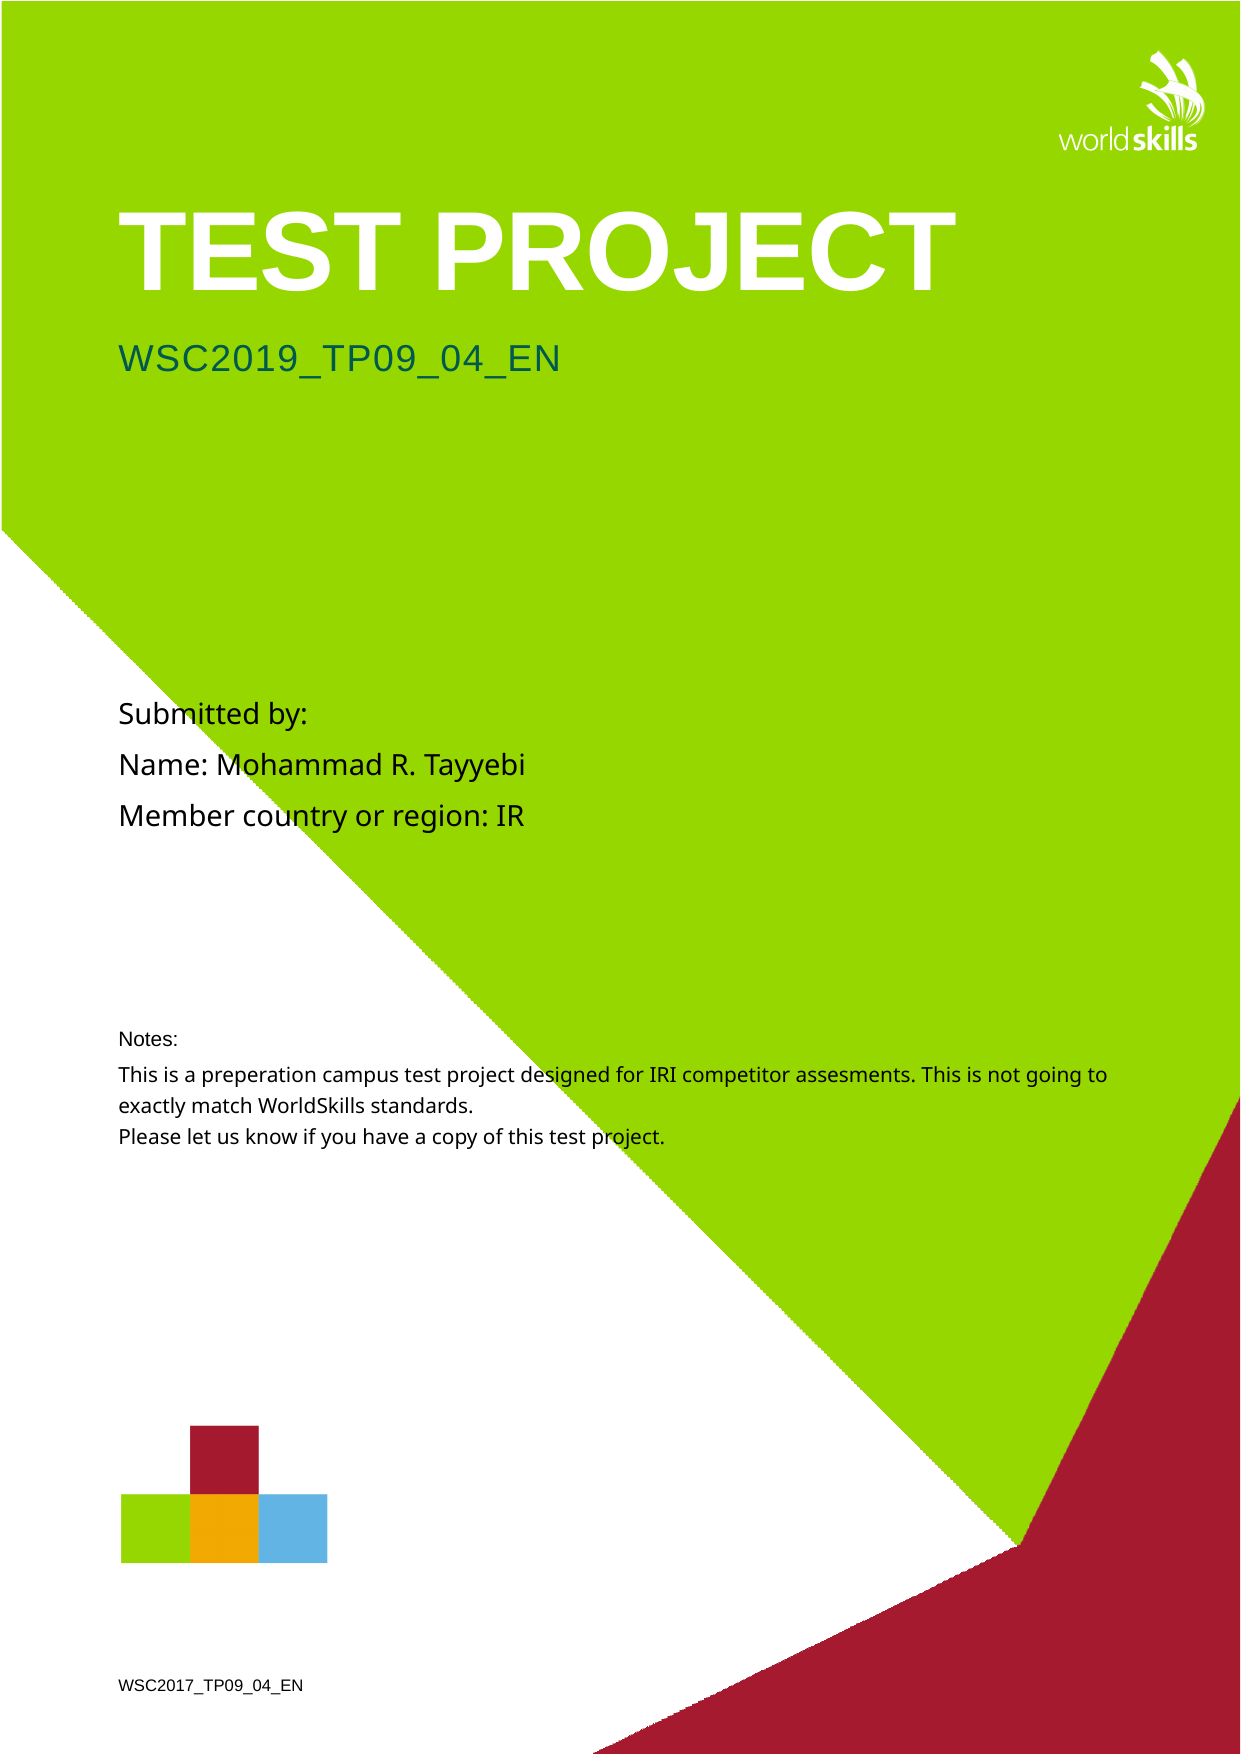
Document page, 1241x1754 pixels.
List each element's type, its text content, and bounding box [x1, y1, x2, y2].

subtitle WSC2019_TP09_04_EN [118, 311, 1122, 386]
text Name: Mohammad R. Tayyebi [118, 744, 1122, 784]
text Member country or region: IR [118, 795, 1122, 835]
list Please let us know if you have a copy of this test project. [118, 1122, 1122, 1150]
title Test Project [118, 207, 1122, 311]
text Submitted by: [118, 693, 1122, 733]
picture [1, 1, 1241, 1754]
list This is a preperation campus test project designed for IRI competitor assesments. This is not going to exactly match WorldSkills standards. [118, 1061, 1122, 1120]
text Notes: [118, 1026, 1122, 1050]
